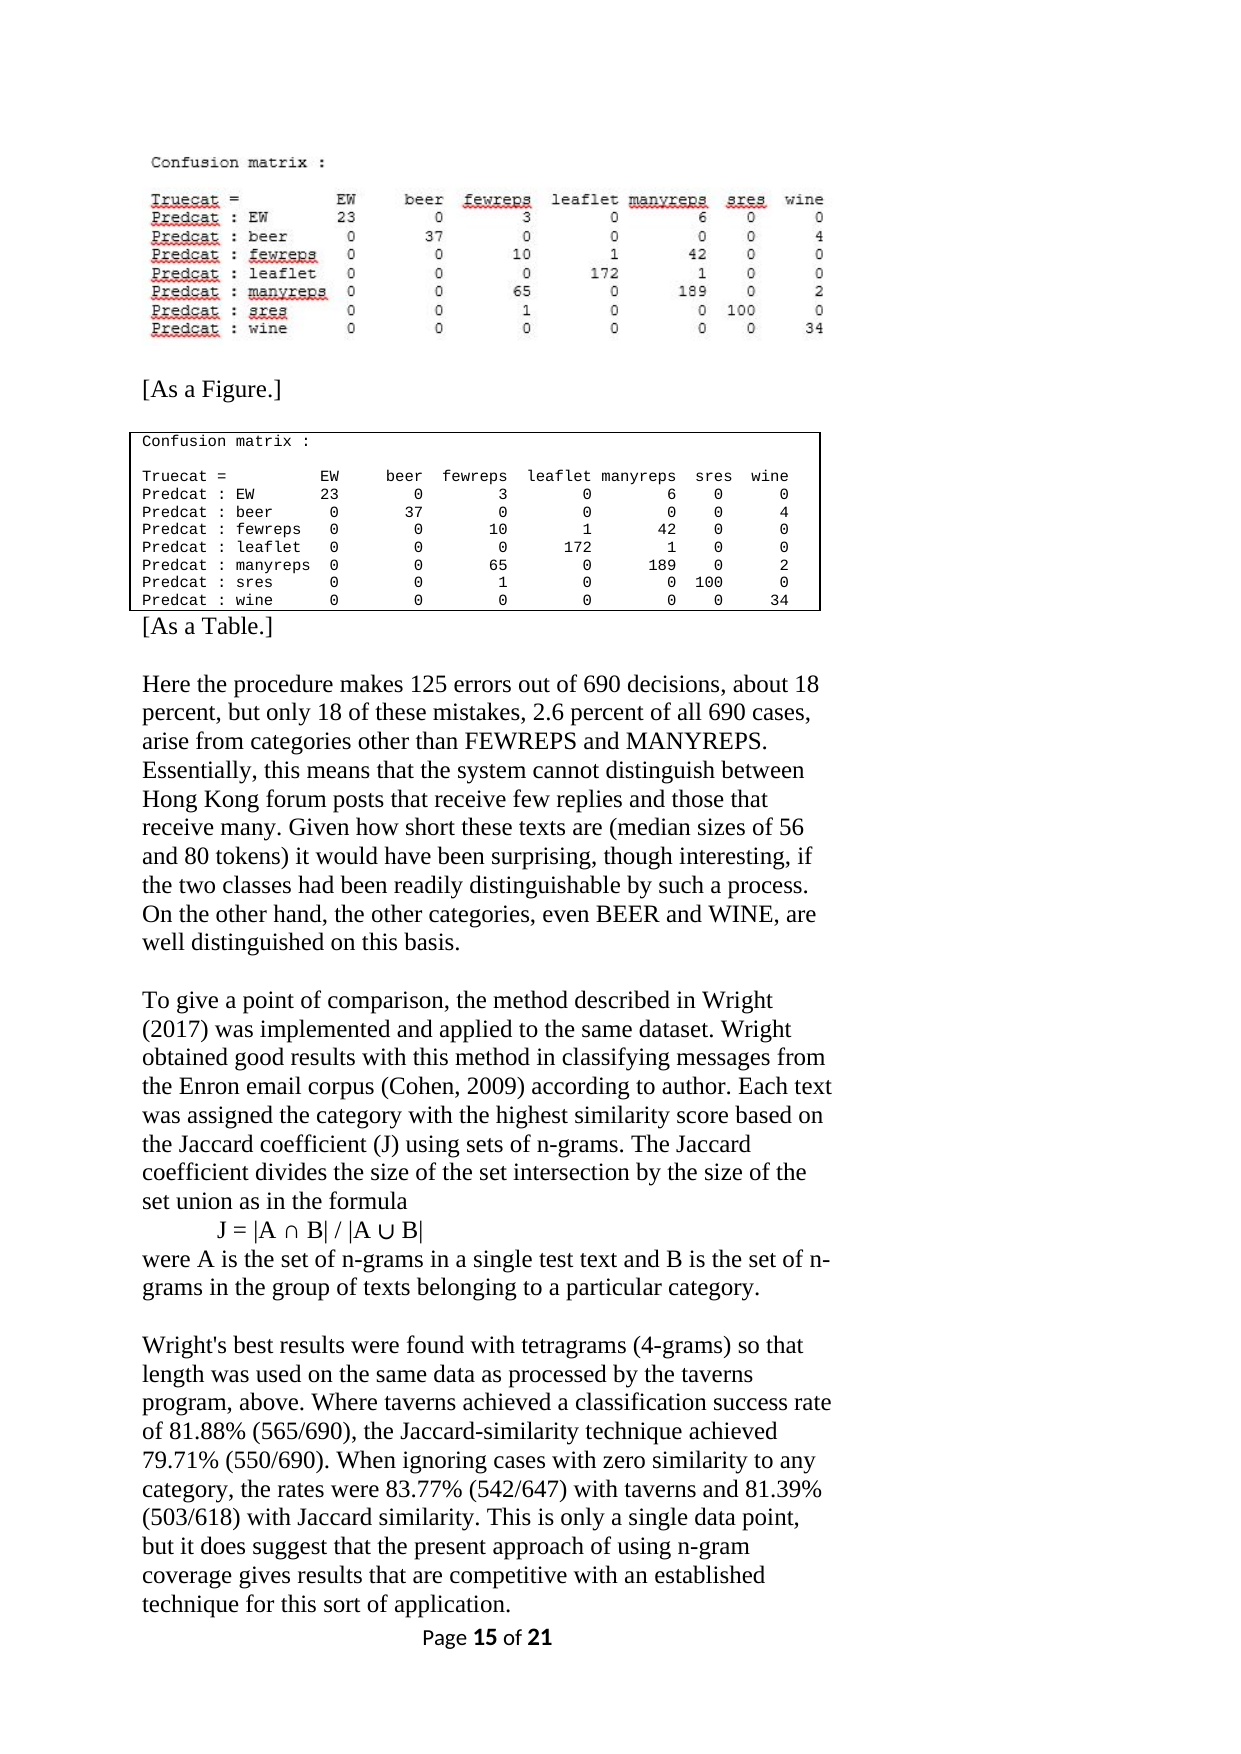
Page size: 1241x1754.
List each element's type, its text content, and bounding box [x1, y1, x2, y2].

text To give a point of comparison, the method described in Wright (2017) was implemented and applied to the same dataset. Wright obtained good results with this method in classifying messages from the Enron email corpus (Cohen, 2009) according to author. Each text was assigned the category with the highest similarity score based on the Jaccard coefficient (J) using sets of n-grams. The Jaccard coefficient divides the size of the set intersection by the size of the set union as in the formula [142, 985, 833, 1215]
table_header Confusion matrix : Truecat = EW beer fewreps leaflet manyreps sres wine Predcat : EW 23 0 3 0 6 0 0 Predcat : beer 0 37 0 0 0 0 4 Predcat : fewreps 0 0 10 1 42 0 0 Predcat : leaflet 0 0 0 172 1 0 0 Predcat : manyreps 0 0 65 0 189 0 2 Predcat : sres 0 0 1 0 0 100 0 Predcat : wine 0 0 0 0 0 0 34 [131, 433, 819, 610]
text [As a Figure.] [142, 374, 833, 403]
text were A is the set of n-grams in a single test text and B is the set of n-grams in the group of texts belonging to a particular category. [142, 1244, 833, 1301]
text J = |A ∩ B| / |A ∪ B| [142, 1215, 833, 1244]
picture [141, 147, 833, 346]
text Wright's best results were found with tetragrams (4-grams) so that length was used on the same data as processed by the taverns program, above. Where taverns achieved a classification success rate of 81.88% (565/690), the Jaccard-similarity technique achieved 79.71% (550/690). When ignoring cases with zero similarity to any category, the rates were 83.77% (542/647) with taverns and 81.39% (503/618) with Jaccard similarity. This is only a single data point, but it does suggest that the present approach of using n-gram coverage gives results that are competitive with an established technique for this sort of application. [142, 1330, 833, 1617]
text [As a Table.] [142, 611, 833, 640]
text Here the procedure makes 125 errors out of 690 decisions, about 18 percent, but only 18 of these mistakes, 2.6 percent of all 690 cases, arise from categories other than FEWREPS and MANYREPS. Essentially, this means that the system cannot distinguish between Hong Kong forum posts that receive few replies and those that receive many. Given how short these texts are (median sizes of 56 and 80 tokens) it would have been surprising, though interesting, if the two classes had been readily distinguishable by such a process. On the other hand, the other categories, even BEER and WINE, are well distinguished on this basis. [142, 669, 833, 956]
